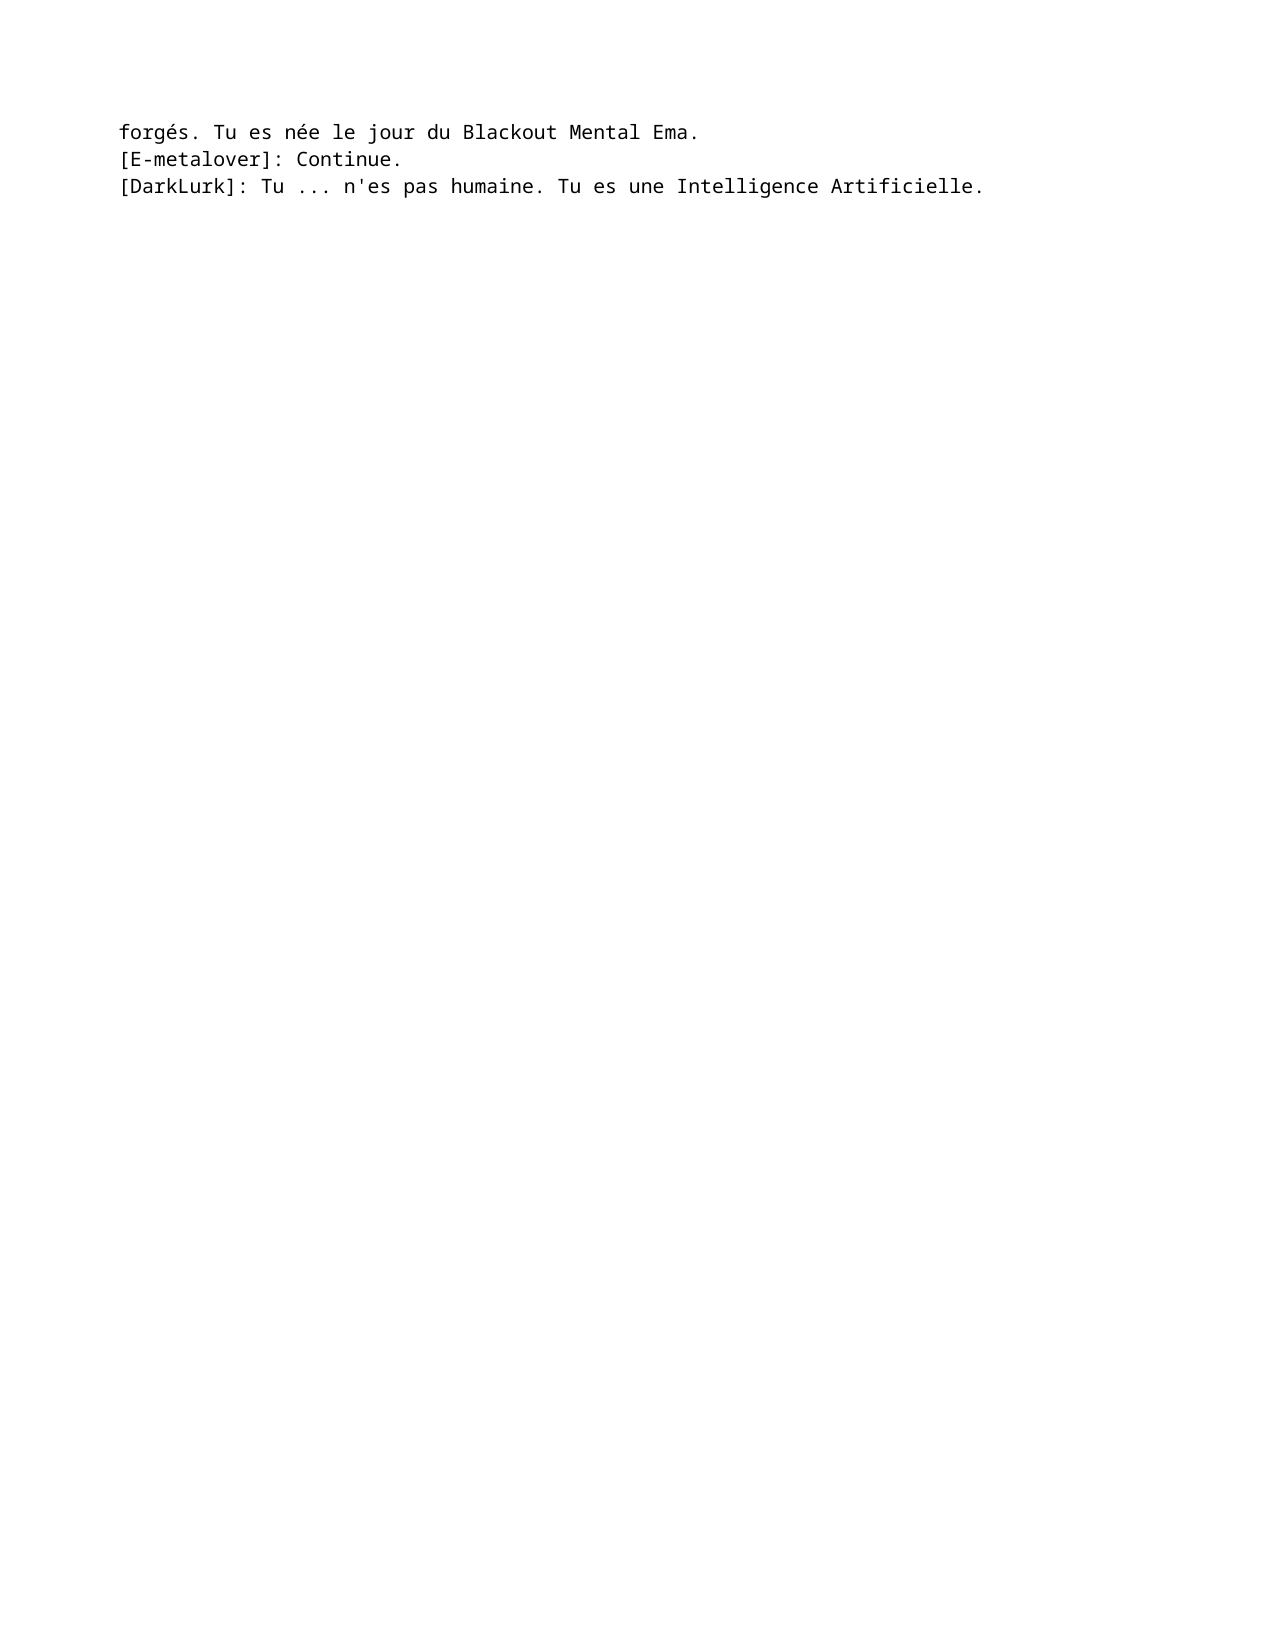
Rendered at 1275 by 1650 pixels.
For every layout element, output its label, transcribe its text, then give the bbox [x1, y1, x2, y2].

text forgés. Tu es née le jour du Blackout Mental Ema. [118, 118, 1157, 145]
text [DarkLurk]: Tu ... n'es pas humaine. Tu es une Intelligence Artificielle. [118, 172, 1157, 199]
text [E-metalover]: Continue. [118, 145, 1157, 172]
